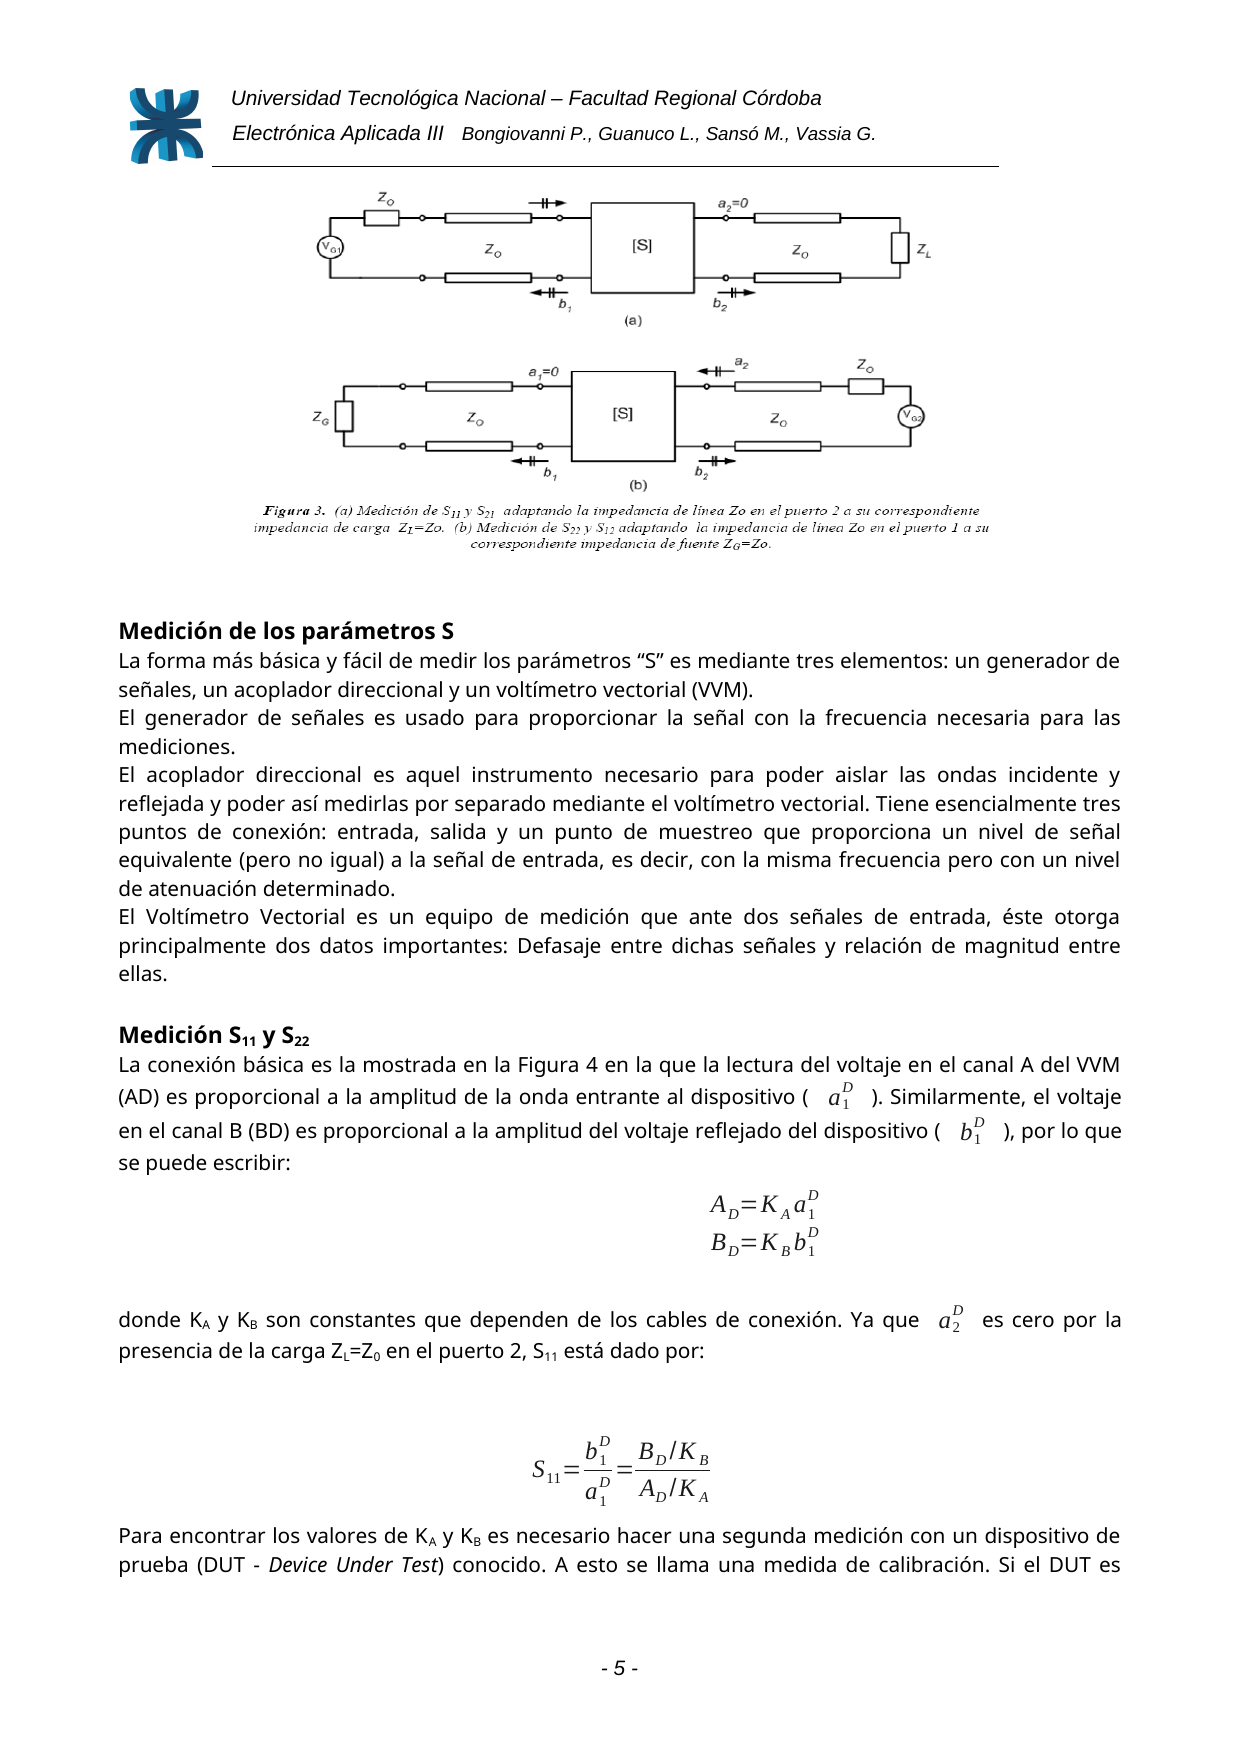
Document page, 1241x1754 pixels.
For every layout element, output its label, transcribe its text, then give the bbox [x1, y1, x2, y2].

text Medición S11 y S22 [118, 1019, 1122, 1050]
text donde KA y KB son constantes que dependen de los cables de conexión. Ya quees cero por la presencia de la carga ZL=Z0 en el puerto 2, S11 está dado por: [118, 1302, 1122, 1365]
text El generador de señales es usado para proporcionar la señal con la frecuencia necesaria para las mediciones. [118, 703, 1122, 760]
text El Voltímetro Vectorial es un equipo de medición que ante dos señales de entrada, éste otorga principalmente dos datos importantes: Defasaje entre dichas señales y relación de magnitud entre ellas. [118, 902, 1122, 988]
text Medición de los parámetros S [118, 615, 1122, 646]
picture [129, 88, 203, 164]
text La conexión básica es la mostrada en la Figura 4 en la que la lectura del voltaje en el canal A del VVM (AD) es proporcional a la amplitud de la onda entrante al dispositivo (). Similarmente, el voltaje en el canal B (BD) es proporcional a la amplitud del voltaje reflejado del dispositivo (), por lo que se puede escribir: [118, 1050, 1122, 1177]
text La forma más básica y fácil de medir los parámetros “S” es mediante tres elementos: un generador de señales, un acoplador direccional y un voltímetro vectorial (VVM). [118, 646, 1122, 703]
text Para encontrar los valores de KA y KB es necesario hacer una segunda medición con un dispositivo de prueba (DUT - Device Under Test) conocido. A esto se llama una medida de calibración. Si el DUT es [118, 1521, 1122, 1578]
text El acoplador direccional es aquel instrumento necesario para poder aislar las ondas incidente y reflejada y poder así medirlas por separado mediante el voltímetro vectorial. Tiene esencialmente tres puntos de conexión: entrada, salida y un punto de muestreo que proporciona un nivel de señal equivalente (pero no igual) a la señal de entrada, es decir, con la misma frecuencia pero con un nivel de atenuación determinado. [118, 760, 1122, 902]
